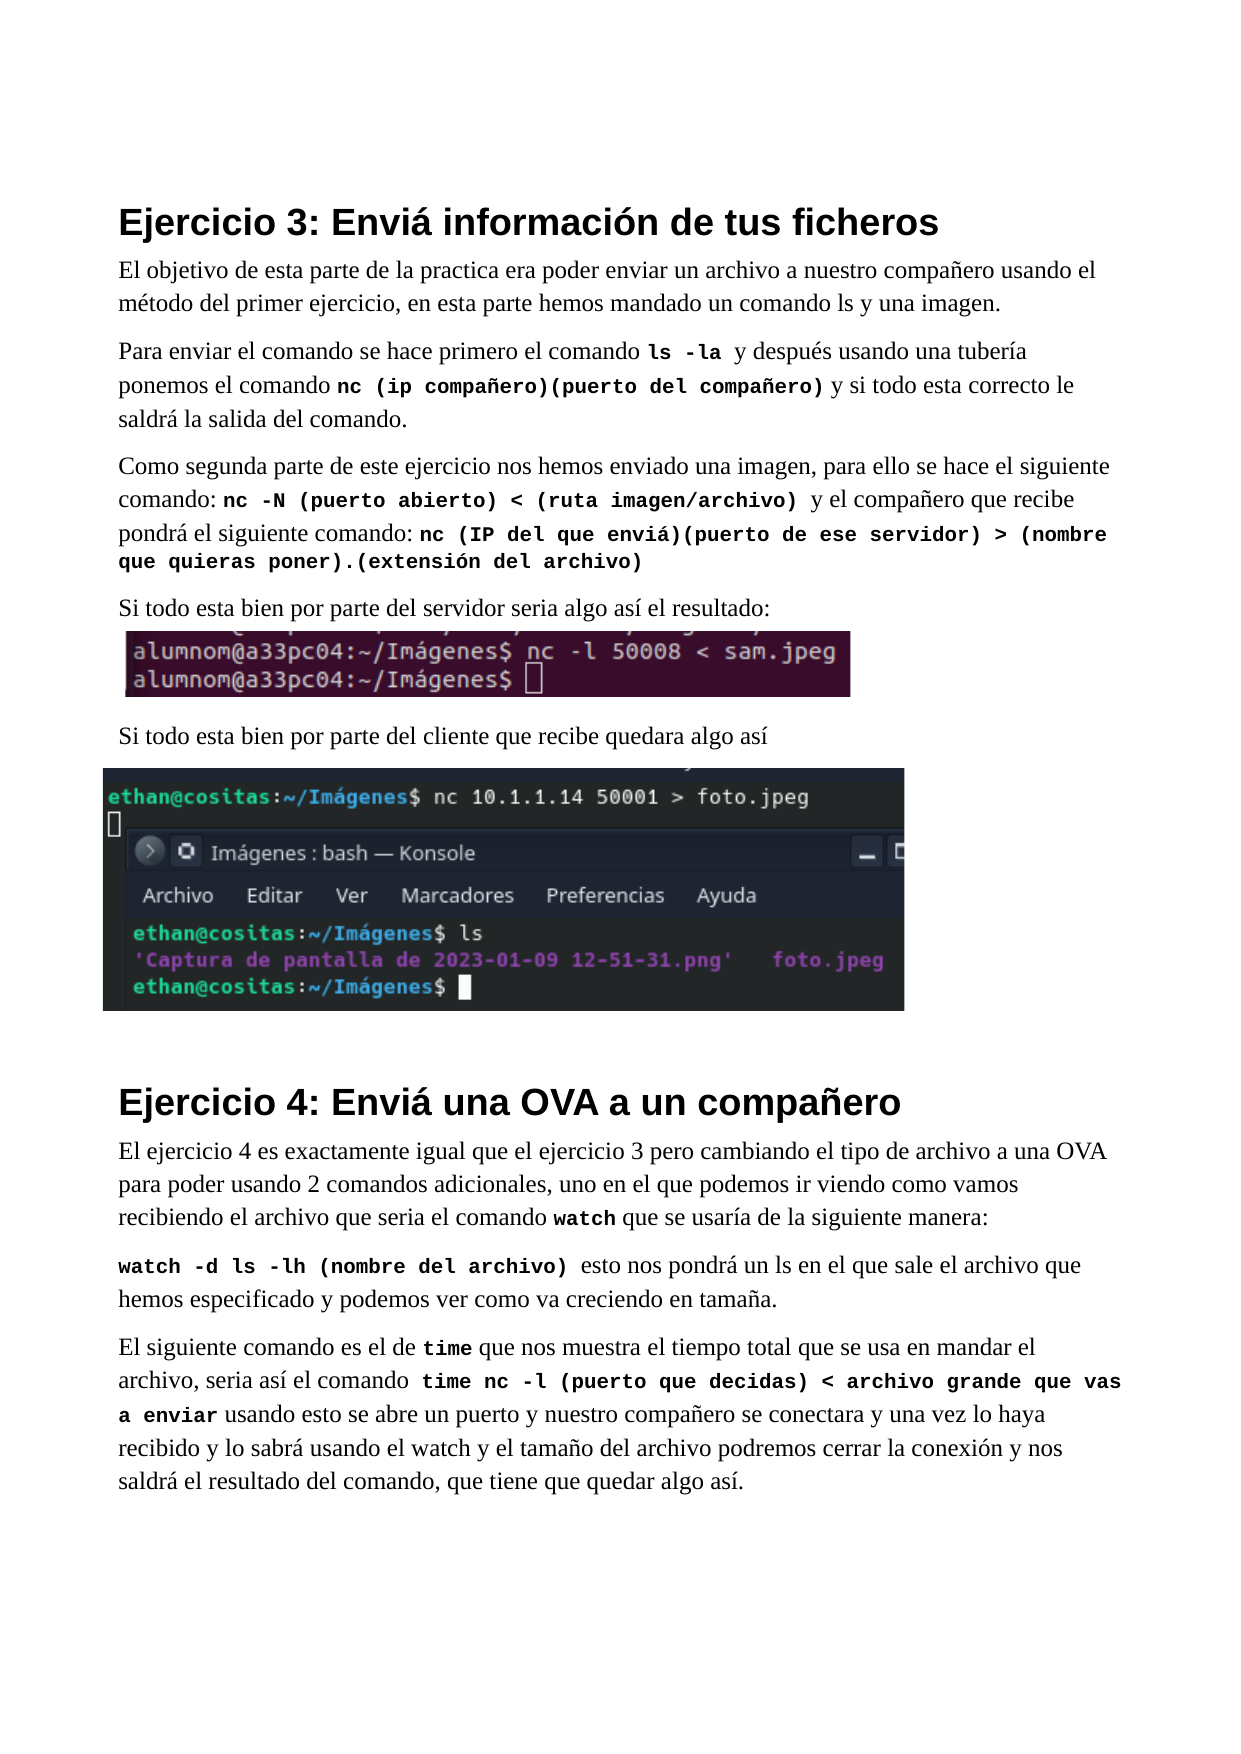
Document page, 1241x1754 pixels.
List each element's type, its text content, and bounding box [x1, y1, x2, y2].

text Como segunda parte de este ejercicio nos hemos enviado una imagen, para ello se hace el siguiente comando: nc -N (puerto abierto) < (ruta imagen/archivo) y el compañero que recibe pondrá el siguiente comando: nc (IP del que enviá)(puerto de ese servidor) > (nombre que quieras poner).(extensión del archivo) [118, 451, 1122, 575]
subtitle Ejercicio 4: Enviá una OVA a un compañero [118, 1079, 1122, 1123]
text Si todo esta bien por parte del servidor seria algo así el resultado: [118, 593, 1122, 655]
picture [125, 631, 851, 697]
text El objetivo de esta parte de la practica era poder enviar un archivo a nuestro compañero usando el método del primer ejercicio, en esta parte hemos mandado un comando ls y una imagen. [118, 255, 1122, 317]
subtitle Ejercicio 3: Enviá información de tus ficheros [118, 199, 1122, 243]
text El ejercicio 4 es exactamente igual que el ejercicio 3 pero cambiando el tipo de archivo a una OVA para poder usando 2 comandos adicionales, uno en el que podemos ir viendo como vamos recibiendo el archivo que seria el comando watch que se usaría de la siguiente manera: [118, 1136, 1122, 1231]
text watch -d ls -lh (nombre del archivo) esto nos pondrá un ls en el que sale el archivo que hemos especificado y podemos ver como va creciendo en tamaña. [118, 1250, 1122, 1313]
text Si todo esta bien por parte del cliente que recibe quedara algo así [118, 721, 1122, 750]
picture [102, 768, 905, 1011]
text El siguiente comando es el de time que nos muestra el tiempo total que se usa en mandar el archivo, seria así el comando time nc -l (puerto que decidas) < archivo grande que vas a enviar usando esto se abre un puerto y nuestro compañero se conectara y una vez lo haya recibido y lo sabrá usando el watch y el tamaño del archivo podremos cerrar la conexión y nos saldrá el resultado del comando, que tiene que quedar algo así. [118, 1332, 1122, 1495]
text Para enviar el comando se hace primero el comando ls -la y después usando una tubería ponemos el comando nc (ip compañero)(puerto del compañero) y si todo esta correcto le saldrá la salida del comando. [118, 336, 1122, 432]
